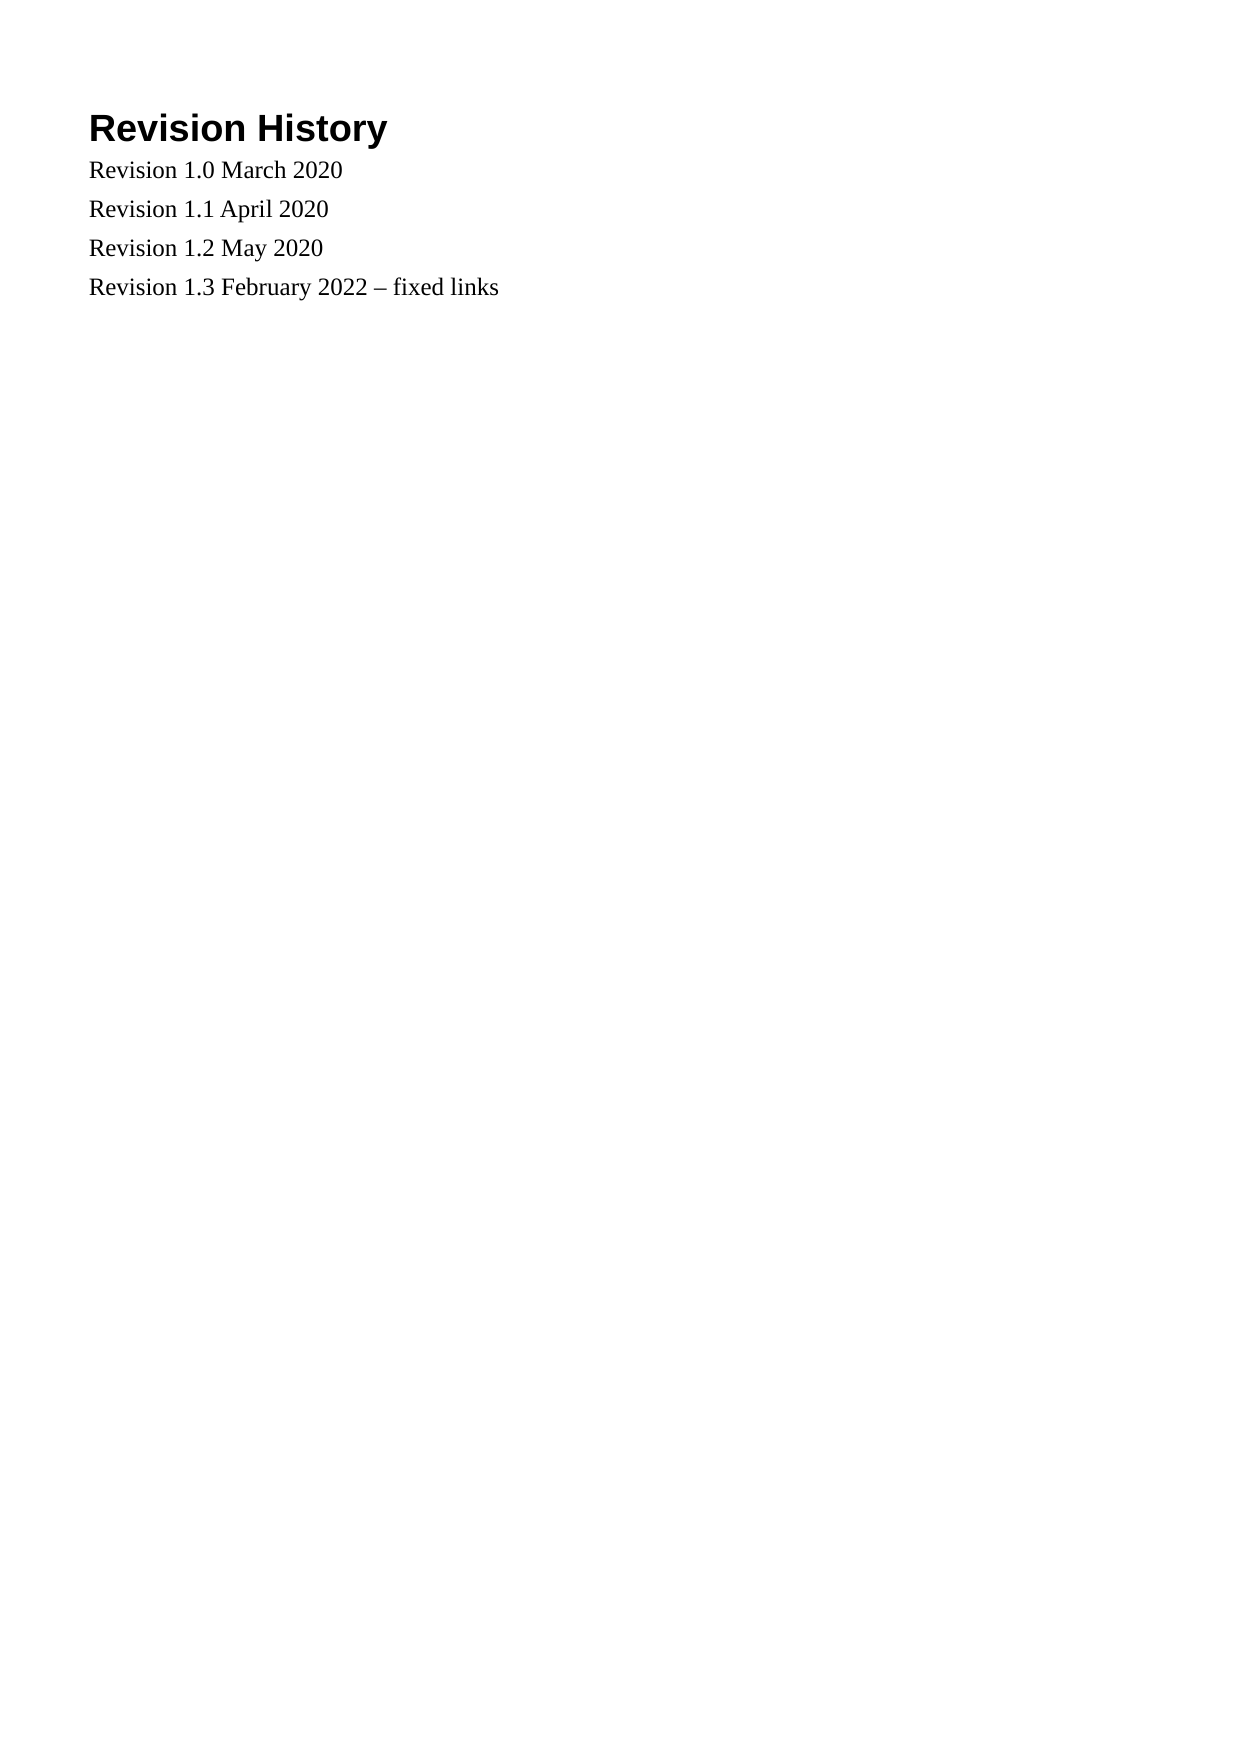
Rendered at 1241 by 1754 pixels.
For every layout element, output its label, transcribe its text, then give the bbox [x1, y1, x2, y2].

text Revision 1.2 May 2020 [88, 233, 1152, 262]
subtitle Revision History [88, 106, 1152, 149]
text Revision 1.3 February 2022 – fixed links [88, 272, 1152, 301]
text Revision 1.0 March 2020 [88, 155, 1152, 184]
text Revision 1.1 April 2020 [88, 194, 1152, 223]
